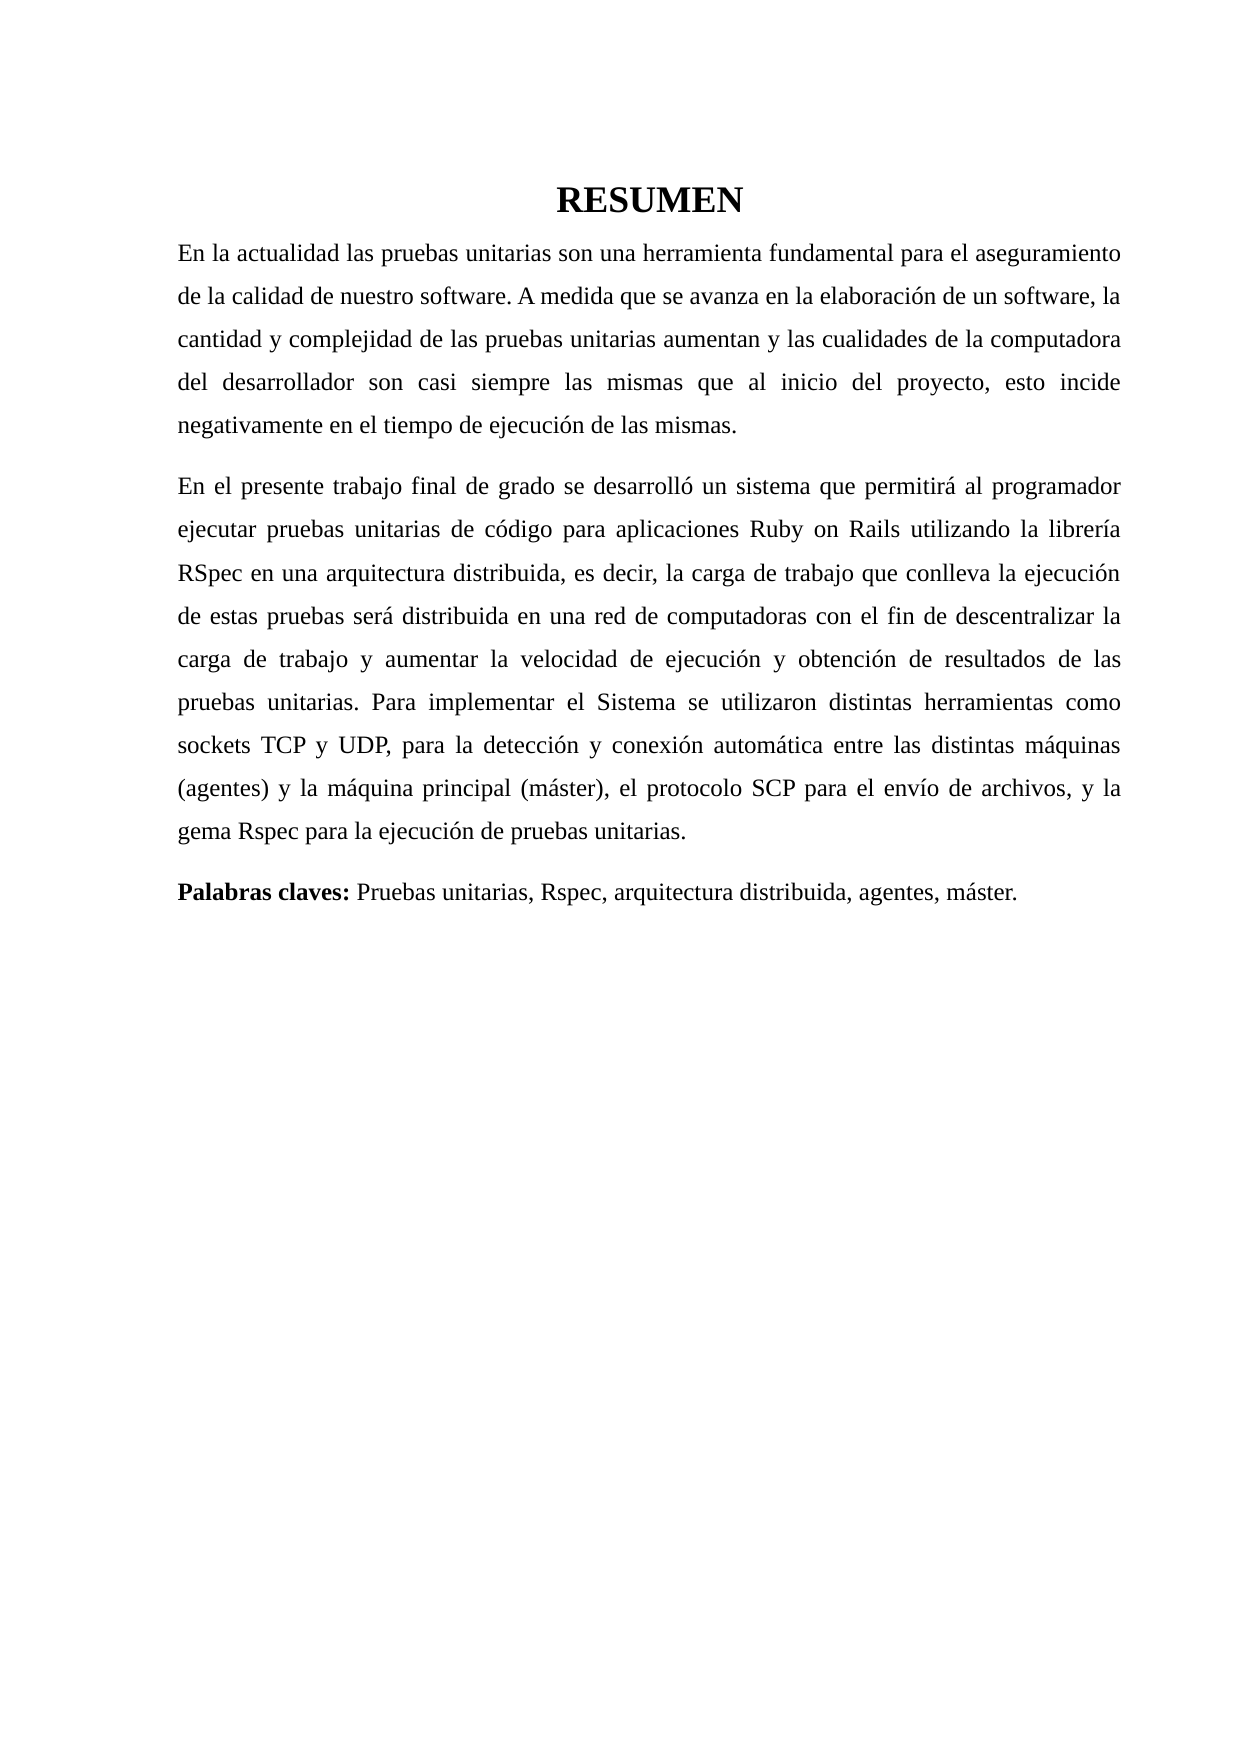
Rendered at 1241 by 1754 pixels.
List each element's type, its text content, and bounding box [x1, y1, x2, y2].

text En el presente trabajo final de grado se desarrolló un sistema que permitirá al programador ejecutar pruebas unitarias de código para aplicaciones Ruby on Rails utilizando la librería RSpec en una arquitectura distribuida, es decir, la carga de trabajo que conlleva la ejecución de estas pruebas será distribuida en una red de computadoras con el fin de descentralizar la carga de trabajo y aumentar la velocidad de ejecución y obtención de resultados de las pruebas unitarias. Para implementar el Sistema se utilizaron distintas herramientas como sockets TCP y UDP, para la detección y conexión automática entre las distintas máquinas (agentes) y la máquina principal (máster), el protocolo SCP para el envío de archivos, y la gema Rspec para la ejecución de pruebas unitarias. [177, 471, 1122, 845]
text Palabras claves: Pruebas unitarias, Rspec, arquitectura distribuida, agentes, máster. [177, 877, 1122, 906]
text Resumen [177, 177, 1122, 220]
text En la actualidad las pruebas unitarias son una herramienta fundamental para el aseguramiento de la calidad de nuestro software. A medida que se avanza en la elaboración de un software, la cantidad y complejidad de las pruebas unitarias aumentan y las cualidades de la computadora del desarrollador son casi siempre las mismas que al inicio del proyecto, esto incide negativamente en el tiempo de ejecución de las mismas. [177, 238, 1122, 439]
